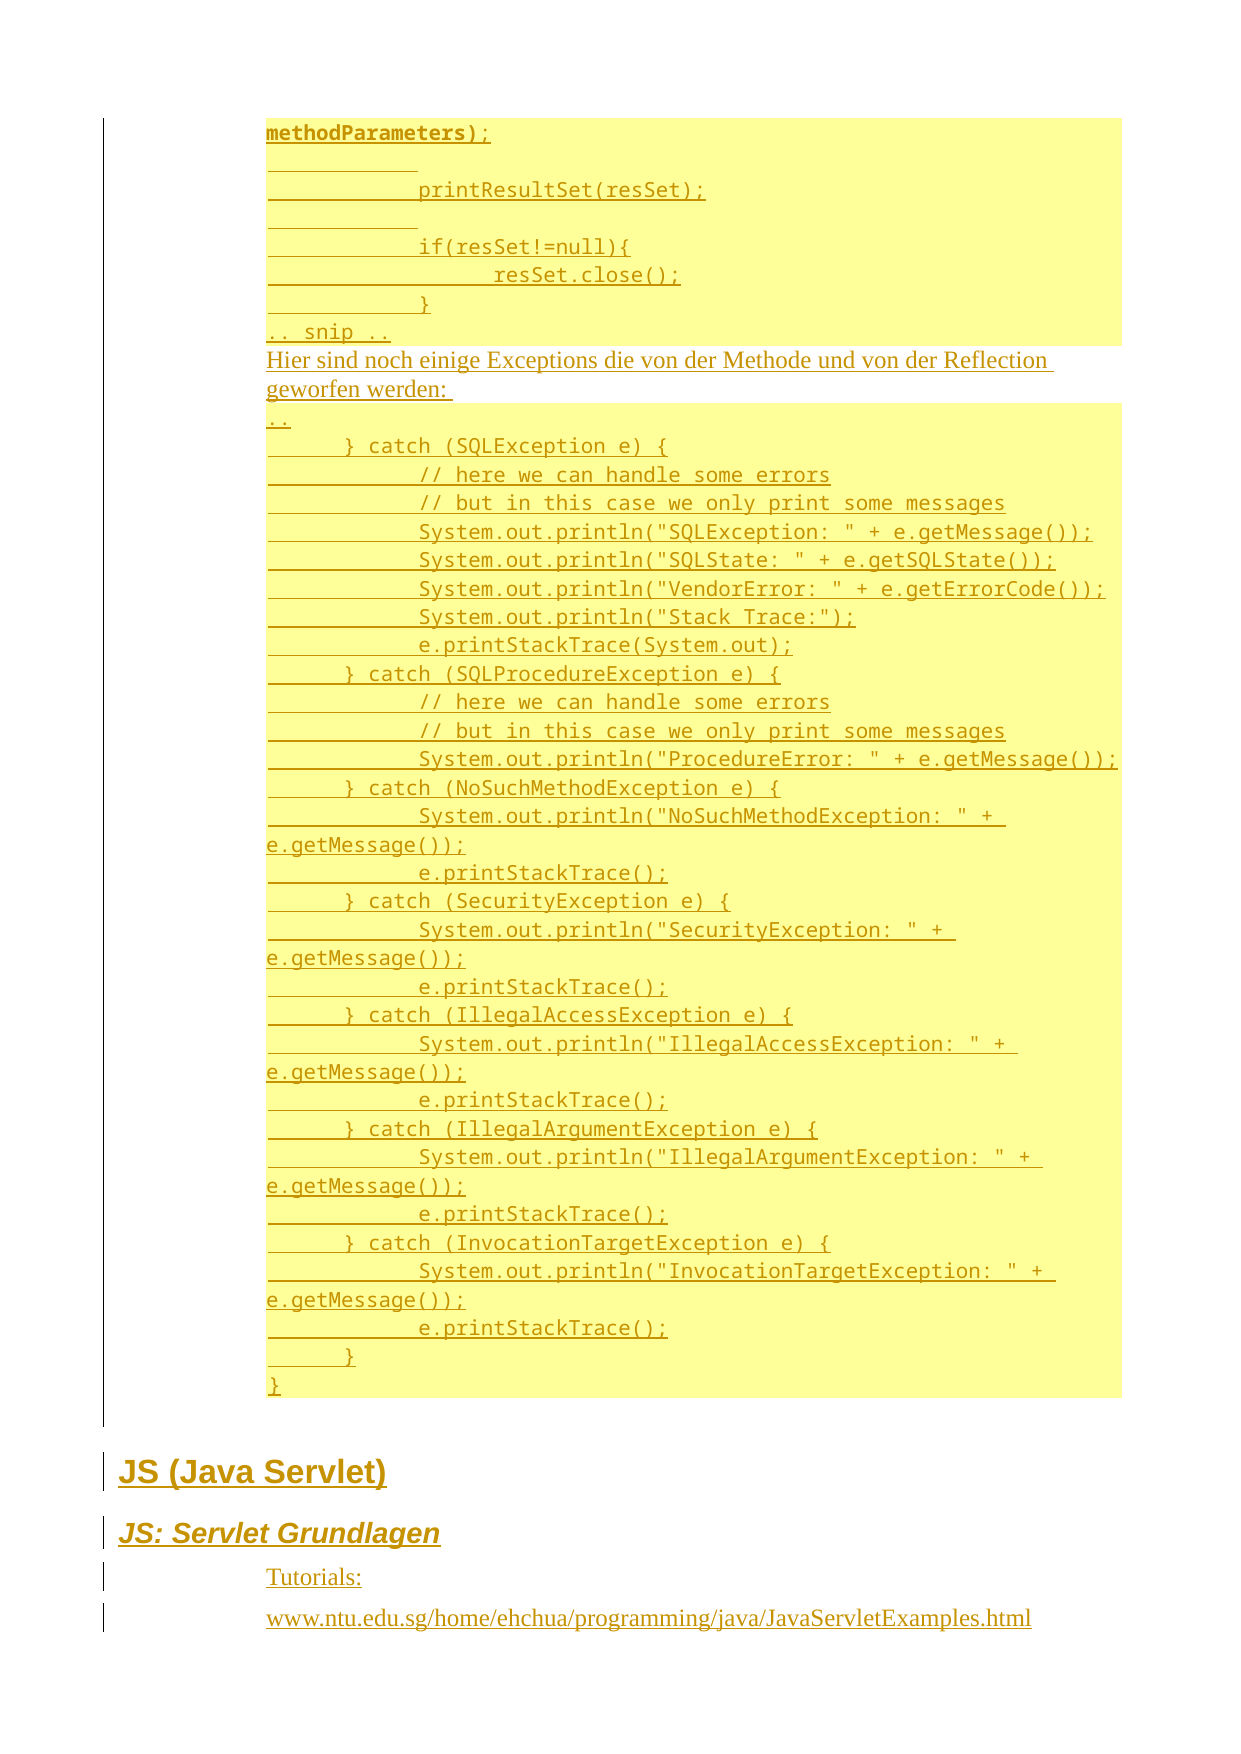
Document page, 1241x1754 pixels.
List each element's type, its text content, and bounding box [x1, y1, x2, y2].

subtitle JS (Java Servlet) [118, 1452, 1122, 1491]
text } catch (InvocationTargetException e) { [266, 1228, 1122, 1256]
text if(resSet!=null){ [266, 232, 1122, 260]
text e.printStackTrace(); [266, 1313, 1122, 1342]
text } catch (NoSuchMethodException e) { [266, 773, 1122, 801]
text methodParameters); [266, 118, 1122, 147]
text } catch (SQLProcedureException e) { [266, 659, 1122, 687]
text System.out.println("SecurityException: " + e.getMessage()); [266, 915, 1122, 972]
text e.printStackTrace(System.out); [266, 631, 1122, 659]
text .. [266, 403, 1122, 432]
text e.printStackTrace(); [266, 972, 1122, 1000]
text System.out.println("NoSuchMethodException: " + e.getMessage()); [266, 801, 1122, 858]
text System.out.println("SQLState: " + e.getSQLState()); [266, 545, 1122, 574]
text System.out.println("InvocationTargetException: " + e.getMessage()); [266, 1256, 1122, 1313]
text resSet.close(); [266, 260, 1122, 289]
text } [266, 289, 1122, 317]
text } [266, 1342, 1122, 1370]
text e.printStackTrace(); [266, 858, 1122, 887]
text e.printStackTrace(); [266, 1199, 1122, 1228]
text } [266, 1370, 1122, 1398]
text System.out.println("SQLException: " + e.getMessage()); [266, 517, 1122, 545]
text Tutorials: [266, 1562, 1122, 1591]
text } catch (SQLException e) { [266, 432, 1122, 460]
text System.out.println("IllegalAccessException: " + e.getMessage()); [266, 1029, 1122, 1086]
text System.out.println("ProcedureError: " + e.getMessage()); [266, 744, 1122, 773]
text printResultSet(resSet); [266, 175, 1122, 203]
text } catch (SecurityException e) { [266, 887, 1122, 915]
text System.out.println("VendorError: " + e.getErrorCode()); [266, 574, 1122, 602]
subtitle JS: Servlet Grundlagen [118, 1516, 1122, 1549]
text } catch (IllegalAccessException e) { [266, 1000, 1122, 1029]
text // but in this case we only print some messages [266, 716, 1122, 744]
text System.out.println("IllegalArgumentException: " + e.getMessage()); [266, 1142, 1122, 1199]
text .. snip .. [266, 317, 1122, 346]
text } catch (IllegalArgumentException e) { [266, 1114, 1122, 1142]
text System.out.println("Stack Trace:"); [266, 602, 1122, 631]
text e.printStackTrace(); [266, 1086, 1122, 1114]
text // here we can handle some errors [266, 687, 1122, 716]
text www.ntu.edu.sg/home/ehchua/programming/java/JavaServletExamples.html [266, 1603, 1122, 1632]
text Hier sind noch einige Exceptions die von der Methode und von der Reflection geworfen werden: [266, 346, 1122, 403]
text // here we can handle some errors [266, 460, 1122, 488]
text // but in this case we only print some messages [266, 488, 1122, 517]
